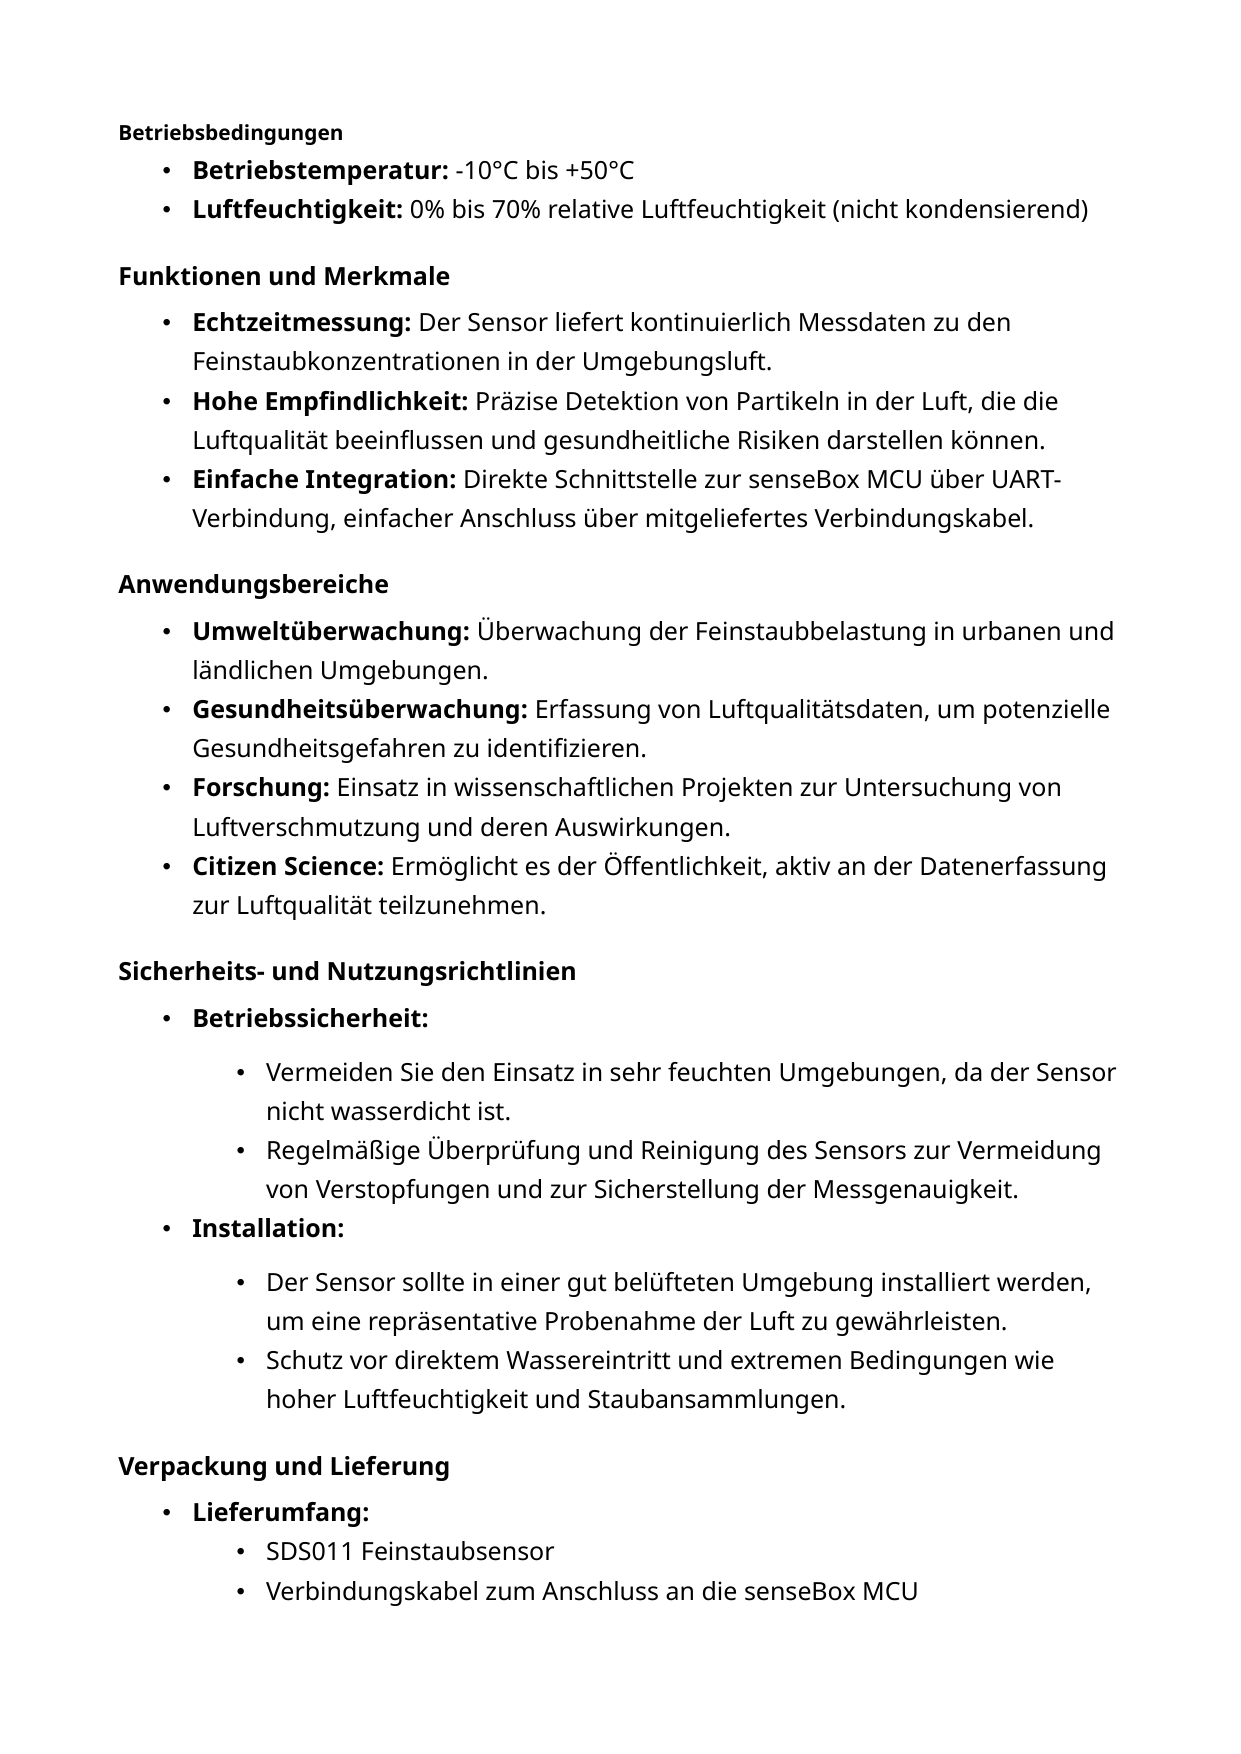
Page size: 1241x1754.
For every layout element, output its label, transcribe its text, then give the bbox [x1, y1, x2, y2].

list Luftfeuchtigkeit: 0% bis 70% relative Luftfeuchtigkeit (nicht kondensierend) [162, 192, 1122, 226]
list Citizen Science: Ermöglicht es der Öffentlichkeit, aktiv an der Datenerfassung zur Luftqualität teilzunehmen. [162, 848, 1122, 922]
list Forschung: Einsatz in wissenschaftlichen Projekten zur Untersuchung von Luftverschmutzung und deren Auswirkungen. [162, 770, 1122, 843]
list Der Sensor sollte in einer gut belüfteten Umgebung installiert werden, um eine repräsentative Probenahme der Luft zu gewährleisten. [236, 1264, 1122, 1338]
list Gesundheitsüberwachung: Erfassung von Luftqualitätsdaten, um potenzielle Gesundheitsgefahren zu identifizieren. [162, 692, 1122, 765]
list Umweltüberwachung: Überwachung der Feinstaubbelastung in urbanen und ländlichen Umgebungen. [162, 613, 1122, 687]
list Hohe Empfindlichkeit: Präzise Detektion von Partikeln in der Luft, die die Luftqualität beeinflussen und gesundheitliche Risiken darstellen können. [162, 383, 1122, 456]
list Schutz vor direktem Wassereintritt und extremen Bedingungen wie hoher Luftfeuchtigkeit und Staubansammlungen. [236, 1343, 1122, 1416]
subtitle Verpackung und Lieferung [118, 1448, 1122, 1482]
list Betriebssicherheit: [162, 1000, 1122, 1034]
subtitle Anwendungsbereiche [118, 567, 1122, 601]
list Echtzeitmessung: Der Sensor liefert kontinuierlich Messdaten zu den Feinstaubkonzentrationen in der Umgebungsluft. [162, 305, 1122, 378]
list Installation: [162, 1211, 1122, 1245]
list Regelmäßige Überprüfung und Reinigung des Sensors zur Vermeidung von Verstopfungen und zur Sicherstellung der Messgenauigkeit. [236, 1132, 1122, 1206]
list Vermeiden Sie den Einsatz in sehr feuchten Umgebungen, da der Sensor nicht wasserdicht ist. [236, 1054, 1122, 1127]
list SDS011 Feinstaubsensor [236, 1534, 1122, 1568]
list Einfache Integration: Direkte Schnittstelle zur senseBox MCU über UART-Verbindung, einfacher Anschluss über mitgeliefertes Verbindungskabel. [162, 461, 1122, 535]
subtitle Sicherheits- und Nutzungsrichtlinien [118, 954, 1122, 988]
subtitle Betriebsbedingungen [118, 118, 1122, 147]
list Betriebstemperatur: -10°C bis +50°C [162, 153, 1122, 187]
subtitle Funktionen und Merkmale [118, 258, 1122, 292]
list Verbindungskabel zum Anschluss an die senseBox MCU [236, 1573, 1122, 1607]
list Lieferumfang: [162, 1495, 1122, 1529]
